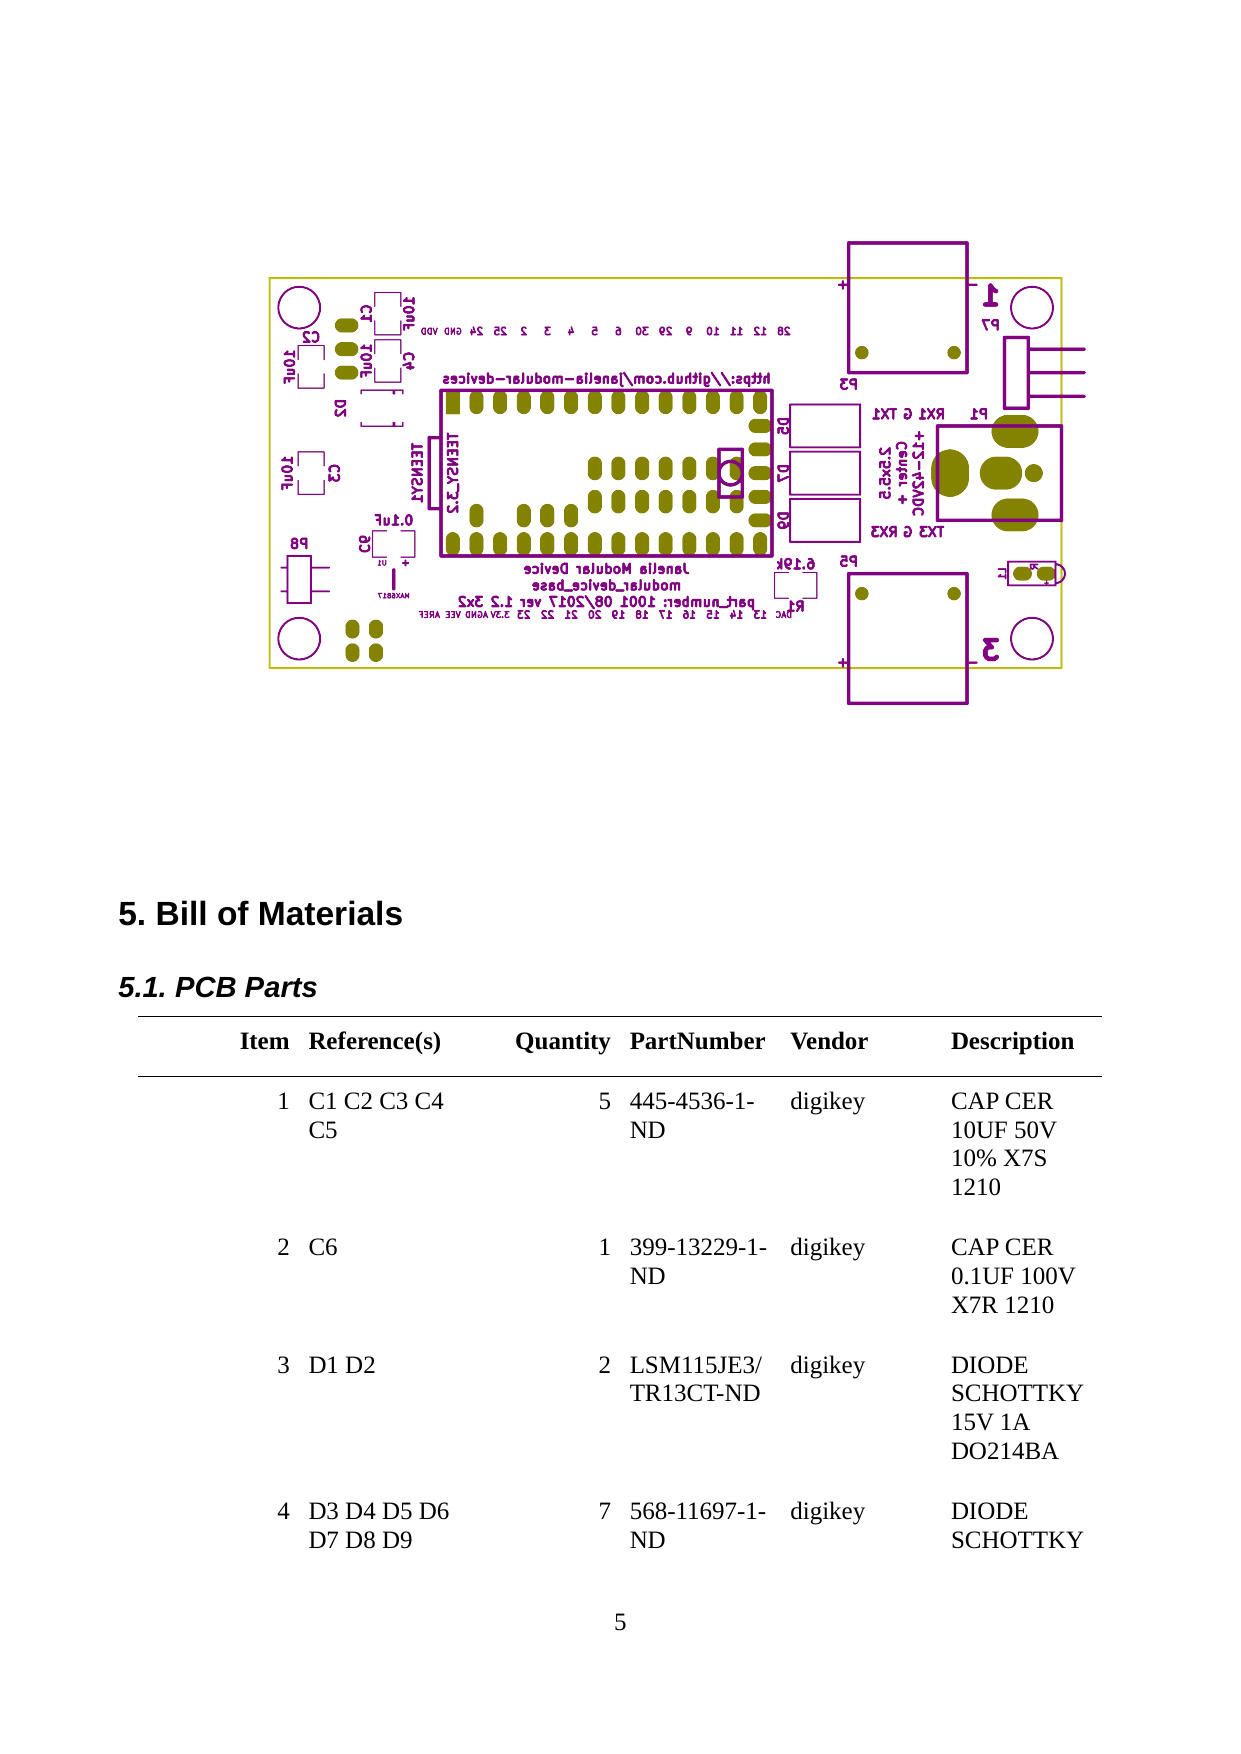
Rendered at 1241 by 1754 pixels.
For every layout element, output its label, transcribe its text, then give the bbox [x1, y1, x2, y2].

table_cell C1 C2 C3 C4 C5 [299, 1077, 459, 1223]
table_cell C6 [299, 1223, 459, 1340]
table_cell LSM115JE3/TR13CT-ND [620, 1340, 781, 1487]
table_cell 568-11697-1-ND [620, 1487, 781, 1575]
table_header Description [941, 1017, 1102, 1076]
table_cell CAP CER 0.1UF 100V X7R 1210 [941, 1223, 1102, 1340]
table_cell 7 [460, 1487, 620, 1575]
table_header Item [138, 1017, 299, 1076]
table_cell 5 [460, 1077, 620, 1223]
table_cell 1 [460, 1223, 620, 1340]
table_cell D1 D2 [299, 1340, 459, 1487]
table_cell 399-13229-1-ND [620, 1223, 781, 1340]
table_header Quantity [460, 1017, 620, 1076]
table_cell digikey [781, 1487, 941, 1575]
table_cell 4 [138, 1487, 299, 1575]
table_header Vendor [781, 1017, 941, 1076]
table_cell DIODE SCHOTTKY [941, 1487, 1102, 1575]
table_cell 2 [460, 1340, 620, 1487]
table_cell DIODE SCHOTTKY 15V 1A DO214BA [941, 1340, 1102, 1487]
table_cell digikey [781, 1077, 941, 1223]
table_cell CAP CER 10UF 50V 10% X7S 1210 [941, 1077, 1102, 1223]
table_cell digikey [781, 1223, 941, 1340]
table_header PartNumber [620, 1017, 781, 1076]
table_cell D3 D4 D5 D6 D7 D8 D9 [299, 1487, 459, 1575]
table_header Reference(s) [299, 1017, 459, 1076]
table_cell 445-4536-1-ND [620, 1077, 781, 1223]
subtitle PCB Parts [118, 970, 1122, 1004]
table_cell digikey [781, 1340, 941, 1487]
table_cell 3 [138, 1340, 299, 1487]
table_cell 1 [138, 1077, 299, 1223]
subtitle Bill of Materials [118, 894, 1122, 933]
table_cell 2 [138, 1223, 299, 1340]
